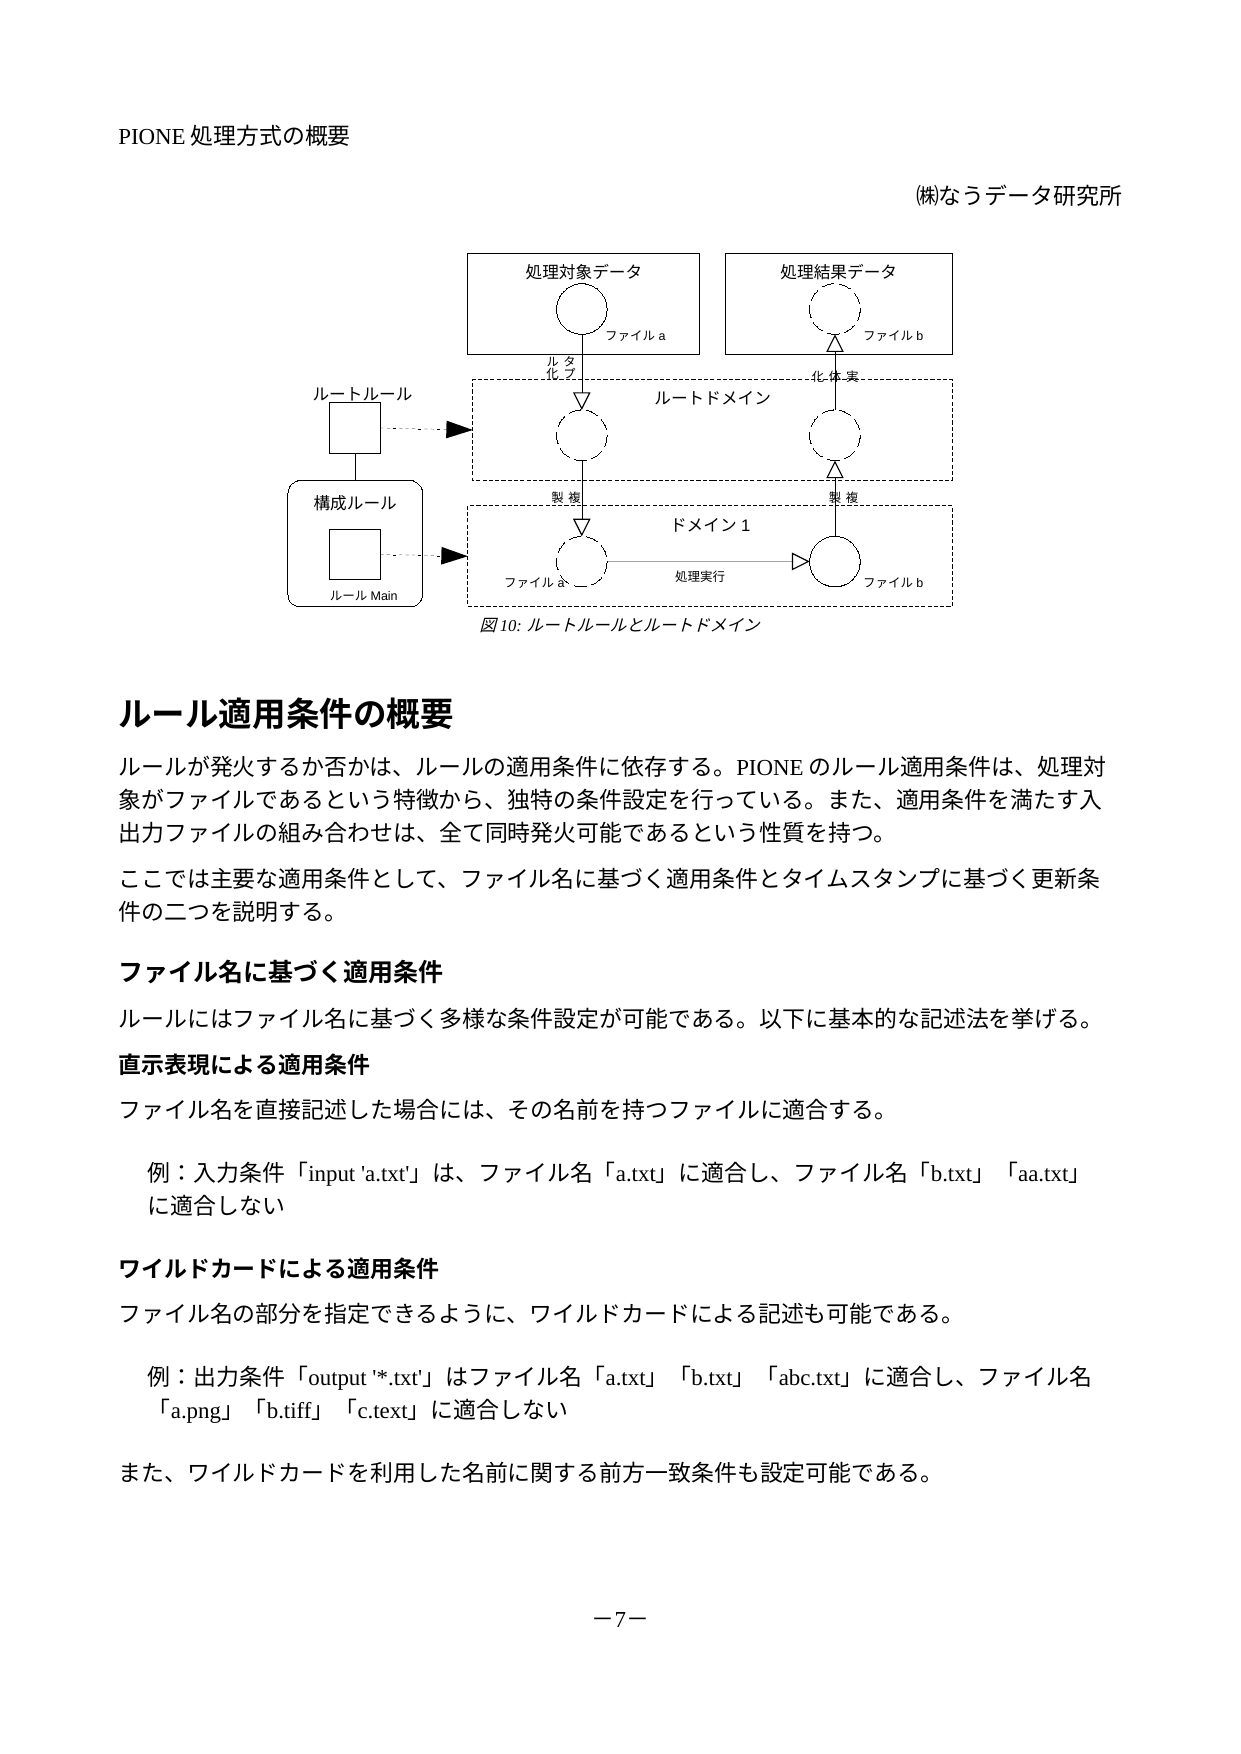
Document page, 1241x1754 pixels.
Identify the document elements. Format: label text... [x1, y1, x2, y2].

text ファイル名の部分を指定できるように、ワイルドカードによる記述も可能である。 [118, 1296, 1122, 1329]
text 例：出力条件「output '*.txt'」はファイル名「a.txt」「b.txt」「abc.txt」に適合し、ファイル名「a.png」「b.tiff」「c.text」に適合しない [148, 1359, 1093, 1426]
text 図 10: ルートルールとルートドメイン [288, 266, 952, 636]
subtitle ファイル名に基づく適用条件 [118, 952, 1122, 988]
text ルールが発火するか否かは、ルールの適用条件に依存する。PIONEのルール適用条件は、処理対象がファイルであるという特徴から、独特の条件設定を行っている。また、適用条件を満たす入出力ファイルの組み合わせは、全て同時発火可能であるという性質を持つ。 [118, 748, 1122, 848]
text ここでは主要な適用条件として、ファイル名に基づく適用条件とタイムスタンプに基づく更新条件の二つを説明する。 [118, 861, 1122, 927]
subtitle ルール適用条件の概要 [118, 687, 1122, 736]
subtitle 直示表現による適用条件 [118, 1046, 1122, 1080]
text ファイル名を直接記述した場合には、その名前を持つファイルに適合する。 [118, 1092, 1122, 1125]
text また、ワイルドカードを利用した名前に関する前方一致条件も設定可能である。 [118, 1455, 1122, 1488]
text ルールにはファイル名に基づく多様な条件設定が可能である。以下に基本的な記述法を挙げる。 [118, 1001, 1122, 1034]
text 例：入力条件「input 'a.txt'」は、ファイル名「a.txt」に適合し、ファイル名「b.txt」「aa.txt」に適合しない [148, 1155, 1093, 1221]
subtitle ワイルドカードによる適用条件 [118, 1251, 1122, 1284]
